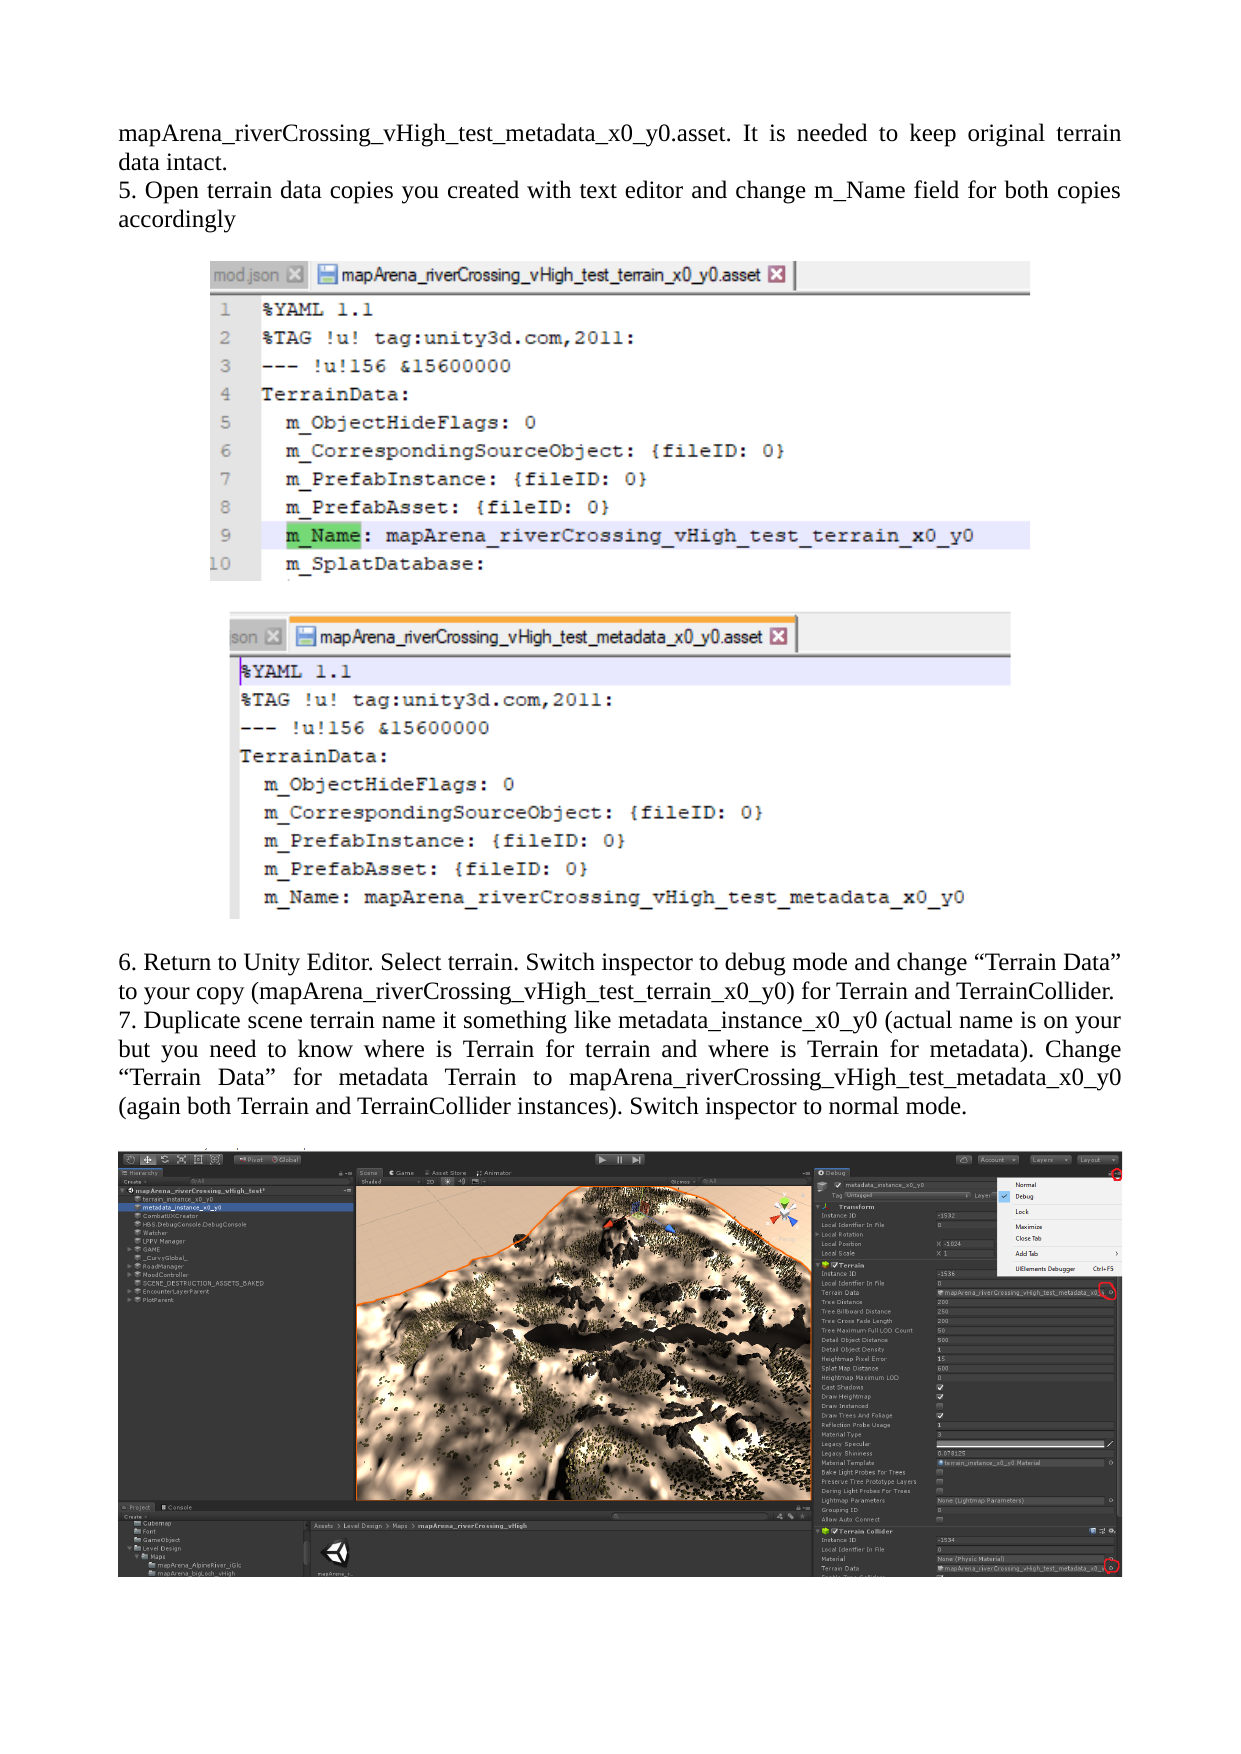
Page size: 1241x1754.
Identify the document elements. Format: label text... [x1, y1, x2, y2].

text 7. Duplicate scene terrain name it something like metadata_instance_x0_y0 (actual name is on your but you need to know where is Terrain for terrain and where is Terrain for metadata). Change “Terrain Data” for metadata Terrain to mapArena_riverCrossing_vHigh_test_metadata_x0_y0 (again both Terrain and TerrainCollider instances). Switch inspector to normal mode. [118, 1005, 1122, 1120]
picture [118, 1148, 1123, 1577]
text 5. Open terrain data copies you created with text editor and change m_Name field for both copies accordingly [118, 176, 1122, 233]
picture [229, 609, 1011, 919]
text 6. Return to Unity Editor. Select terrain. Switch inspector to debug mode and change “Terrain Data” to your copy (mapArena_riverCrossing_vHigh_test_terrain_x0_y0) for Terrain and TerrainCollider. [118, 947, 1122, 1005]
picture [210, 261, 1031, 581]
text mapArena_riverCrossing_vHigh_test_metadata_x0_y0.asset. It is needed to keep original terrain data intact. [118, 118, 1122, 176]
